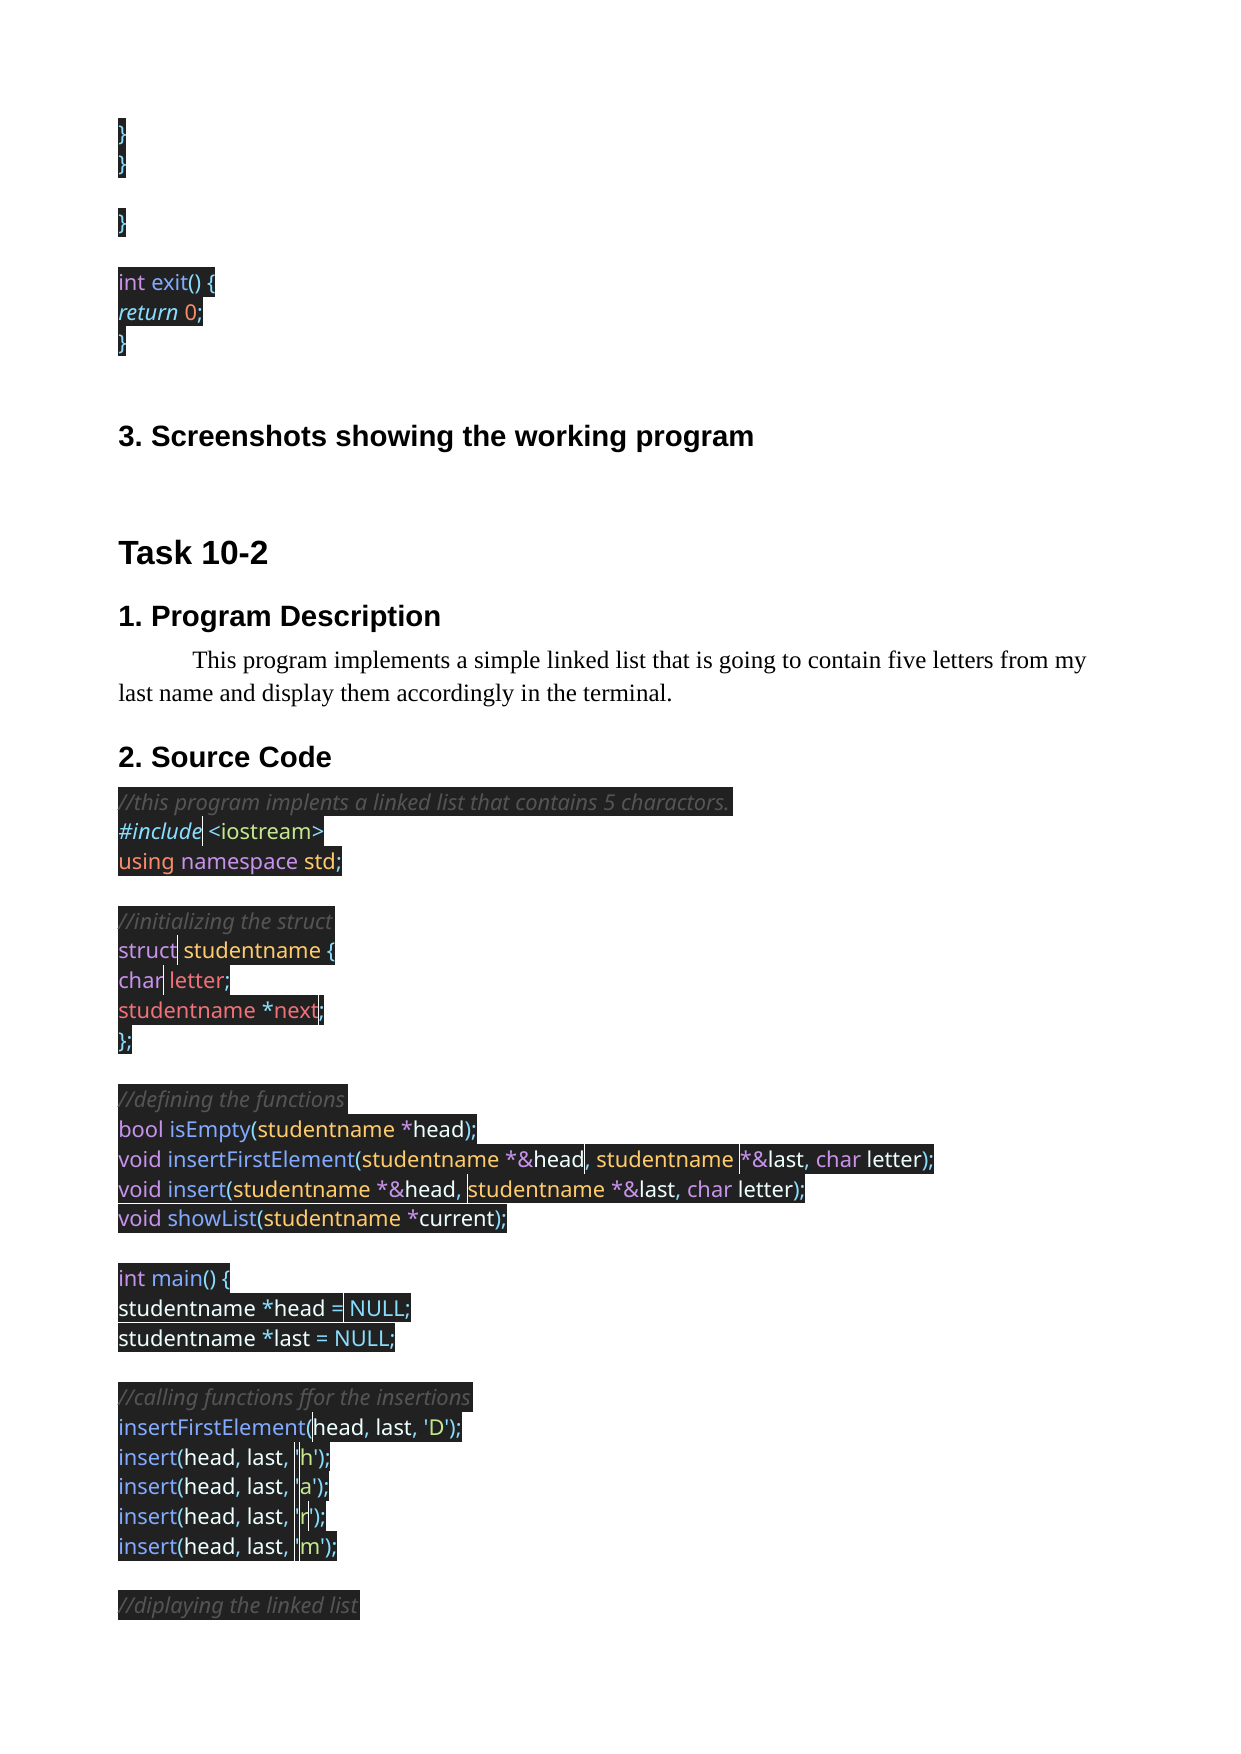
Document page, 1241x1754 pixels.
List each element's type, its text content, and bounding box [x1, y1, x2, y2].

text }; [118, 1025, 1122, 1054]
text int main() { [118, 1263, 1122, 1293]
text insert(head, last, 'm'); [118, 1531, 1122, 1561]
text } [118, 207, 1122, 237]
text //this program implents a linked list that contains 5 charactors. [118, 787, 1122, 816]
text studentname *head = NULL; [118, 1293, 1122, 1322]
text #include <iostream> [118, 816, 1122, 846]
text insert(head, last, 'h'); [118, 1442, 1122, 1471]
text This program implements a simple linked list that is going to contain five letters from my last name and display them accordingly in the terminal. [118, 645, 1122, 707]
text } [118, 118, 1122, 148]
text char letter; [118, 965, 1122, 995]
text //diplaying the linked list [118, 1590, 1122, 1620]
text } [118, 148, 1122, 178]
text //defining the functions [118, 1084, 1122, 1114]
text struct studentname { [118, 935, 1122, 965]
text int exit() { [118, 267, 1122, 297]
text //initializing the struct [118, 906, 1122, 935]
text studentname *next; [118, 995, 1122, 1025]
text } [118, 326, 1122, 356]
text insert(head, last, 'r'); [118, 1501, 1122, 1531]
text insert(head, last, 'a'); [118, 1471, 1122, 1501]
subtitle Task 10-2 [118, 533, 1122, 572]
subtitle 3. Screenshots showing the working program [118, 418, 1122, 452]
text void insert(studentname *&head, studentname *&last, char letter); [118, 1174, 1122, 1203]
text using namespace std; [118, 846, 1122, 876]
text studentname *last = NULL; [118, 1322, 1122, 1352]
text return 0; [118, 297, 1122, 326]
text //calling functions ffor the insertions [118, 1382, 1122, 1412]
text insertFirstElement(head, last, 'D'); [118, 1412, 1122, 1442]
text bool isEmpty(studentname *head); [118, 1114, 1122, 1144]
text void insertFirstElement(studentname *&head, studentname *&last, char letter); [118, 1144, 1122, 1174]
subtitle 2. Source Code [118, 740, 1122, 774]
text void showList(studentname *current); [118, 1203, 1122, 1233]
subtitle 1. Program Description [118, 599, 1122, 633]
